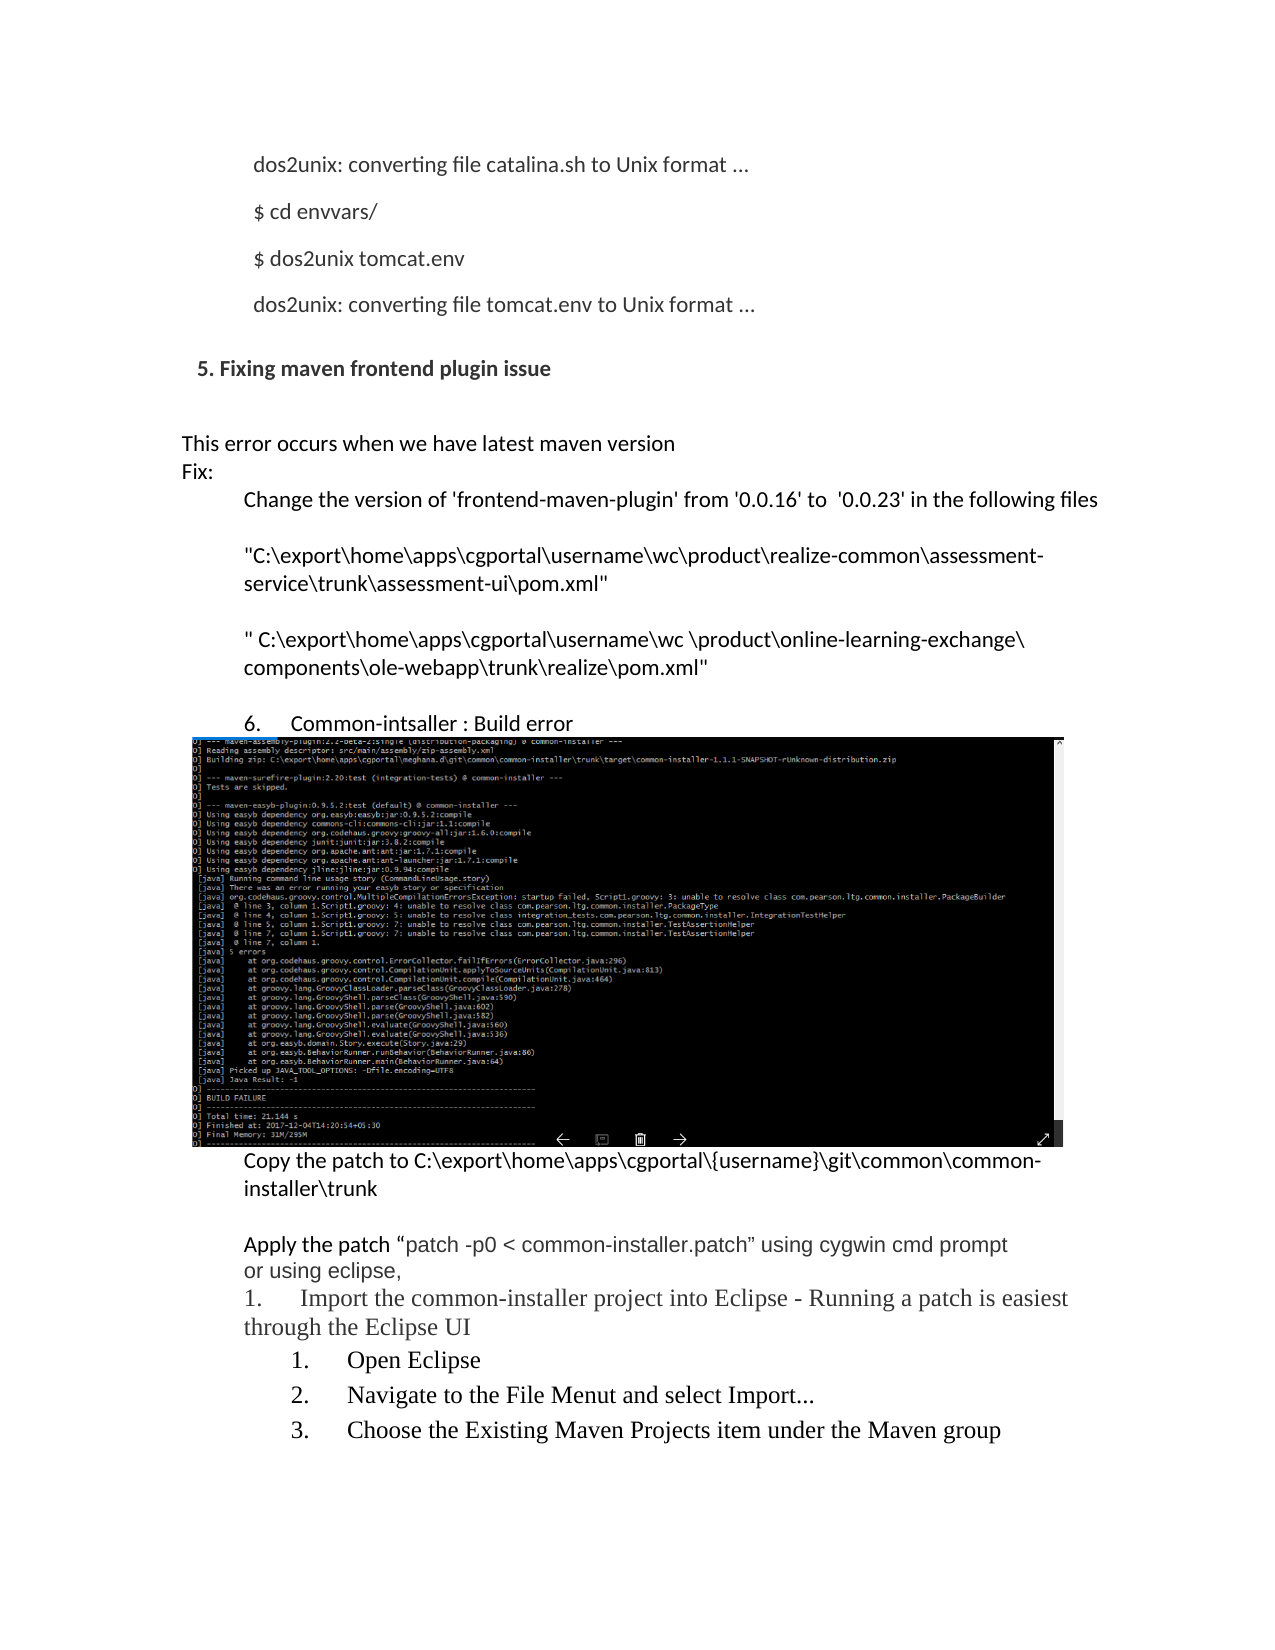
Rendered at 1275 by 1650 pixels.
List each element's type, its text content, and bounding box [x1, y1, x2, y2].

text Change the version of 'frontend-maven-plugin' from '0.0.16' to '0.0.23' in the following files [244, 485, 1116, 513]
text "C:\export\home\apps\cgportal\username\wc\product\realize-common\assessment-service\trunk\assessment-ui\pom.xml" [244, 541, 1116, 597]
text 1. Open Eclipse [291, 1345, 1116, 1374]
text This error occurs when we have latest maven version [141, 429, 1116, 457]
table_header dos2unix: converting file catalina.sh to Unix format ... $ cd envvars/ $ dos2unix tomcat.env dos2unix: converting file tomcat.env to Unix format ... [141, 150, 1275, 335]
text Copy the patch to C:\export\home\apps\cgportal\{username}\git\common\common-installer\trunk [244, 737, 1116, 1202]
list Common-intsaller : Build error [244, 709, 1116, 737]
text 2. Navigate to the File Menut and select Import... [291, 1380, 1116, 1409]
text 1. Import the common-installer project into Eclipse - Running a patch is easiest through the Eclipse UI [244, 1283, 1116, 1341]
picture [192, 737, 1064, 1147]
text Fix: [141, 457, 1116, 485]
text or using eclipse, [244, 1258, 1116, 1283]
text 3. Choose the Existing Maven Projects item under the Maven group [291, 1416, 1116, 1444]
text " C:\export\home\apps\cgportal\username\wc \product\online-learning-exchange\components\ole-webapp\trunk\realize\pom.xml" [244, 625, 1116, 681]
text Apply the patch “patch -p0 < common-installer.patch” using cygwin cmd prompt [244, 1230, 1116, 1258]
text 5. Fixing maven frontend plugin issue [197, 351, 1116, 382]
